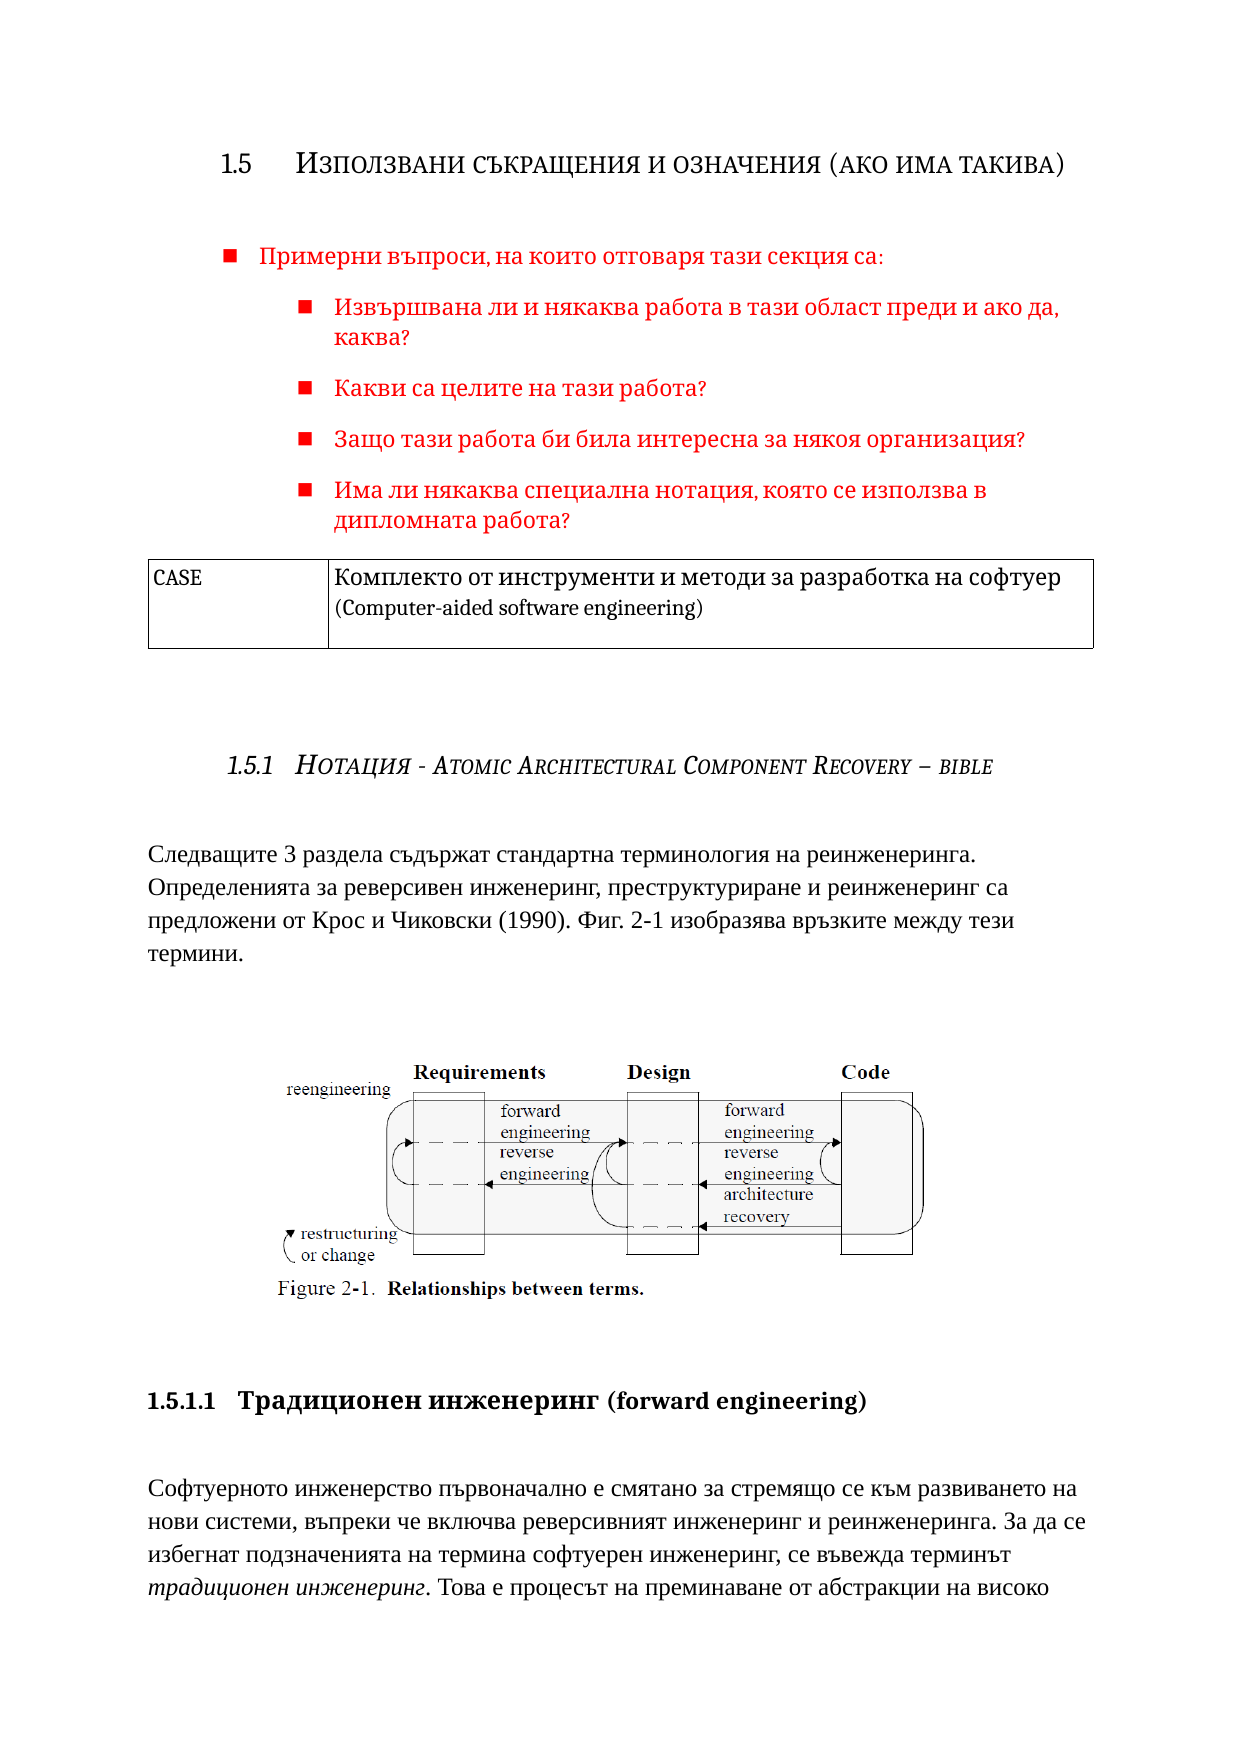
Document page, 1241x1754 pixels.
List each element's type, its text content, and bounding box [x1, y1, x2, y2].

list Примерни въпроси, на които отговаря тази секция са: [221, 243, 1093, 270]
table_header CASE [149, 560, 328, 648]
list Извършвана ли и някаква работа в тази област преди и ако да, каква? [296, 294, 1093, 351]
subtitle Традиционен инженеринг (forward engineering) [148, 1387, 1093, 1416]
list Има ли някаква специална нотация, която се използва в дипломната работа? [296, 478, 1093, 534]
text Следващите 3 раздела съдържат стандартна терминология на реинженеринга. Определенията за реверсивен инженеринг, преструктуриране и реинженеринг са предложени от Крос и Чиковски (1990). Фиг. 2-1 изобразява връзките между тези термини. [148, 839, 1093, 967]
subtitle Използвани съкращения и означения (ако има такива) [208, 148, 1093, 181]
table_header Комплекто от инструменти и методи за разработка на софтуер (Computer-aided software engineering) [329, 560, 1093, 648]
list Защо тази работа би била интересна за някоя организация? [296, 427, 1093, 453]
picture [260, 1053, 980, 1301]
subtitle Нотация - Atomic Architectural Component Recovery – bible [223, 750, 1093, 781]
text Софтуерното инженерство първоначално е смятано за стремящо се към развиването на нови системи, въпреки че включва реверсивният инженеринг и реинженеринга. За да се избегнат подзначенията на термина софтуерен инженеринг, се въвежда терминът традиционен инженеринг. Това е процесът на преминаване от абстракции на високо [148, 1473, 1093, 1601]
list Какви са целите на тази работа? [296, 376, 1093, 402]
